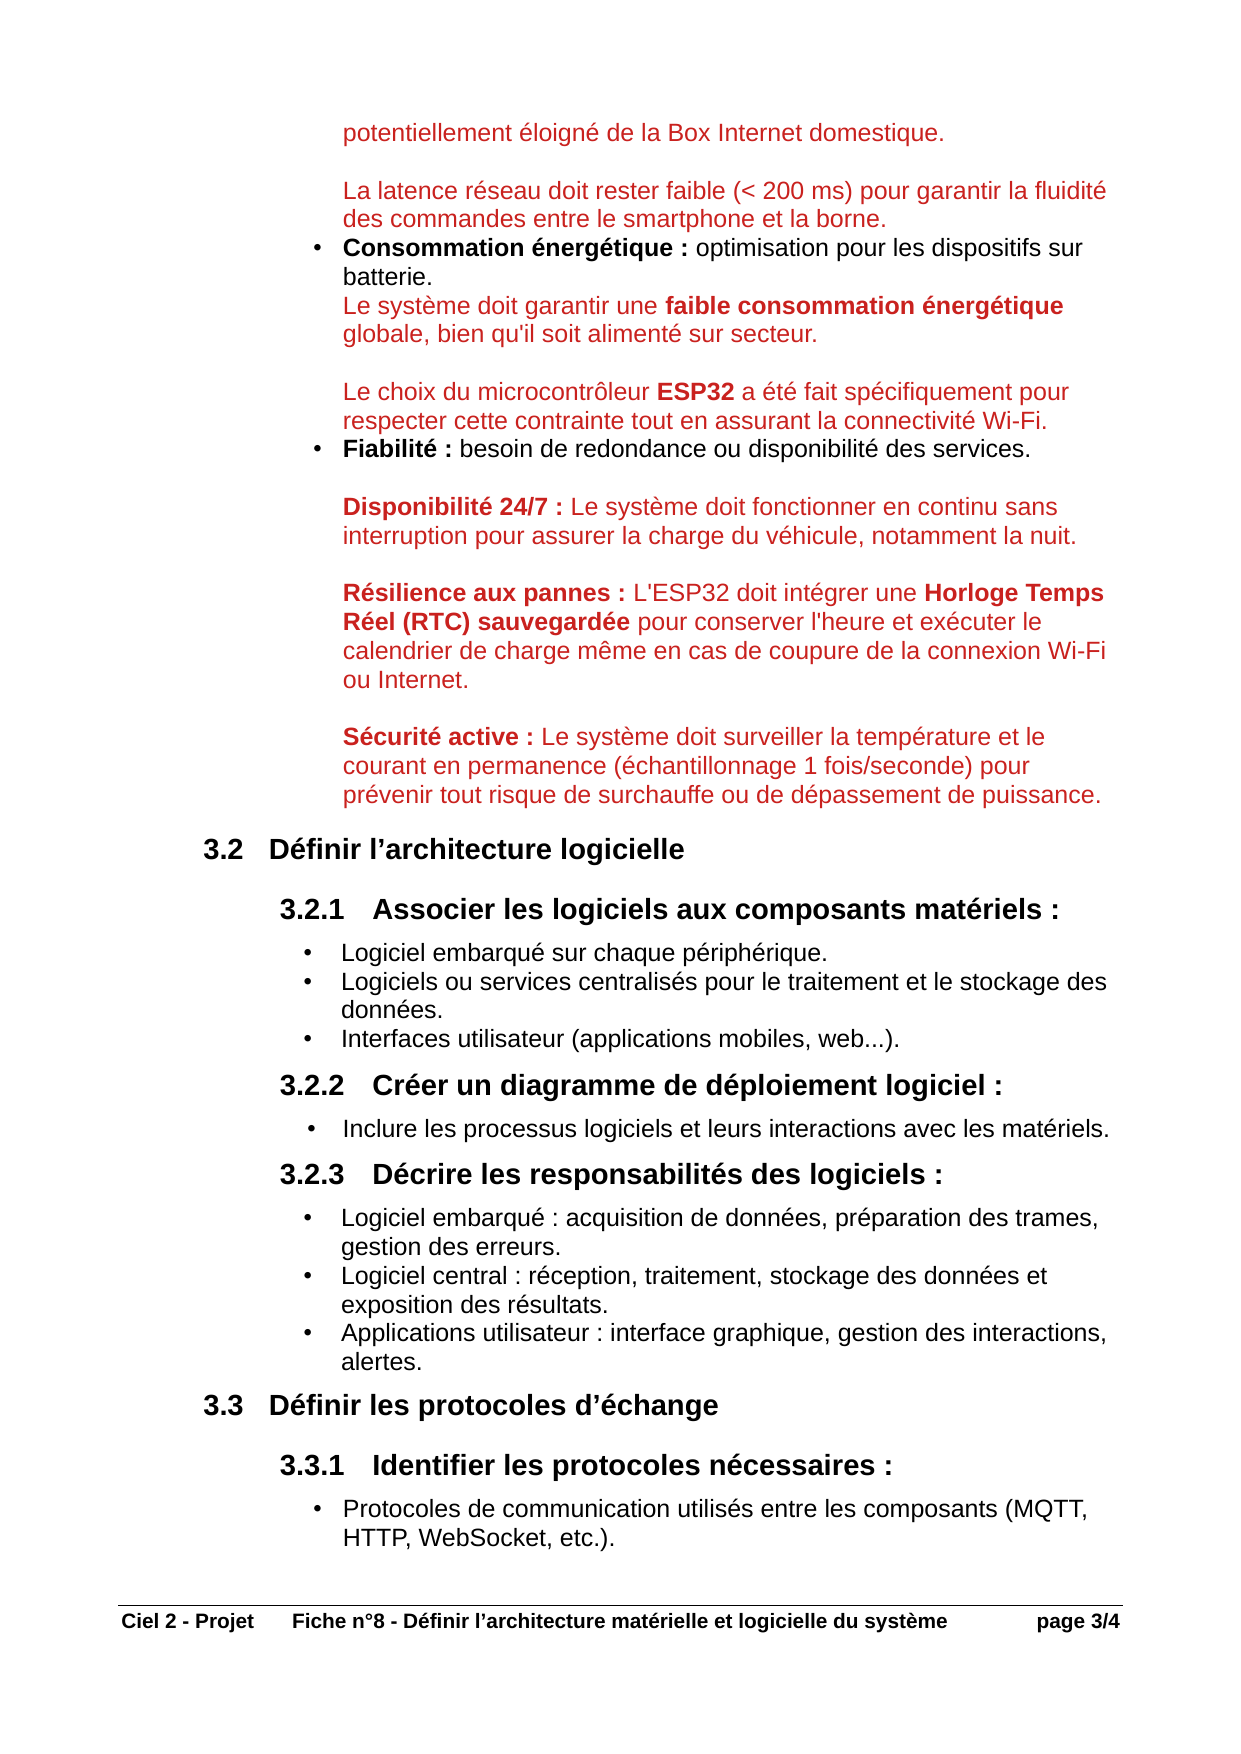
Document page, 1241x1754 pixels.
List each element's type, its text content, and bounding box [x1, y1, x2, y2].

list Inclure les processus logiciels et leurs interactions avec les matériels. [307, 1114, 1123, 1143]
list Consommation énergétique : optimisation pour les dispositifs sur batterie. Le système doit garantir une faible consommation énergétique globale, bien qu'il soit alimenté sur secteur. Le choix du microcontrôleur ESP32 a été fait spécifiquement pour respecter cette contrainte tout en assurant la connectivité Wi-Fi. [313, 233, 1123, 434]
list potentiellement éloigné de la Box Internet domestique. La latence réseau doit rester faible (< 200 ms) pour garantir la fluidité des commandes entre le smartphone et la borne. [313, 118, 1123, 233]
list Applications utilisateur : interface graphique, gestion des interactions, alertes. [303, 1318, 1123, 1376]
subtitle Définir l’architecture logicielle [195, 832, 1123, 865]
subtitle Associer les logiciels aux composants matériels : [272, 892, 1123, 925]
list Logiciel embarqué : acquisition de données, préparation des trames, gestion des erreurs. [303, 1203, 1123, 1261]
list Logiciel embarqué sur chaque périphérique. [303, 938, 1123, 967]
list Interfaces utilisateur (applications mobiles, web...). [303, 1024, 1123, 1053]
subtitle Créer un diagramme de déploiement logiciel : [272, 1068, 1123, 1101]
list Fiabilité : besoin de redondance ou disponibilité des services. Disponibilité 24/7 : Le système doit fonctionner en continu sans interruption pour assurer la charge du véhicule, notamment la nuit. Résilience aux pannes : L'ESP32 doit intégrer une Horloge Temps Réel (RTC) sauvegardée pour conserver l'heure et exécuter le calendrier de charge même en cas de coupure de la connexion Wi-Fi ou Internet. Sécurité active : Le système doit surveiller la température et le courant en permanence (échantillonnage 1 fois/seconde) pour prévenir tout risque de surchauffe ou de dépassement de puissance. [313, 434, 1123, 808]
list Protocoles de communication utilisés entre les composants (MQTT, HTTP, WebSocket, etc.). [313, 1494, 1123, 1551]
subtitle Décrire les responsabilités des logiciels : [272, 1157, 1123, 1191]
list Logiciel central : réception, traitement, stockage des données et exposition des résultats. [303, 1261, 1123, 1318]
list Logiciels ou services centralisés pour le traitement et le stockage des données. [303, 967, 1123, 1024]
subtitle Définir les protocoles d’échange [195, 1388, 1123, 1421]
subtitle Identifier les protocoles nécessaires : [272, 1448, 1123, 1481]
